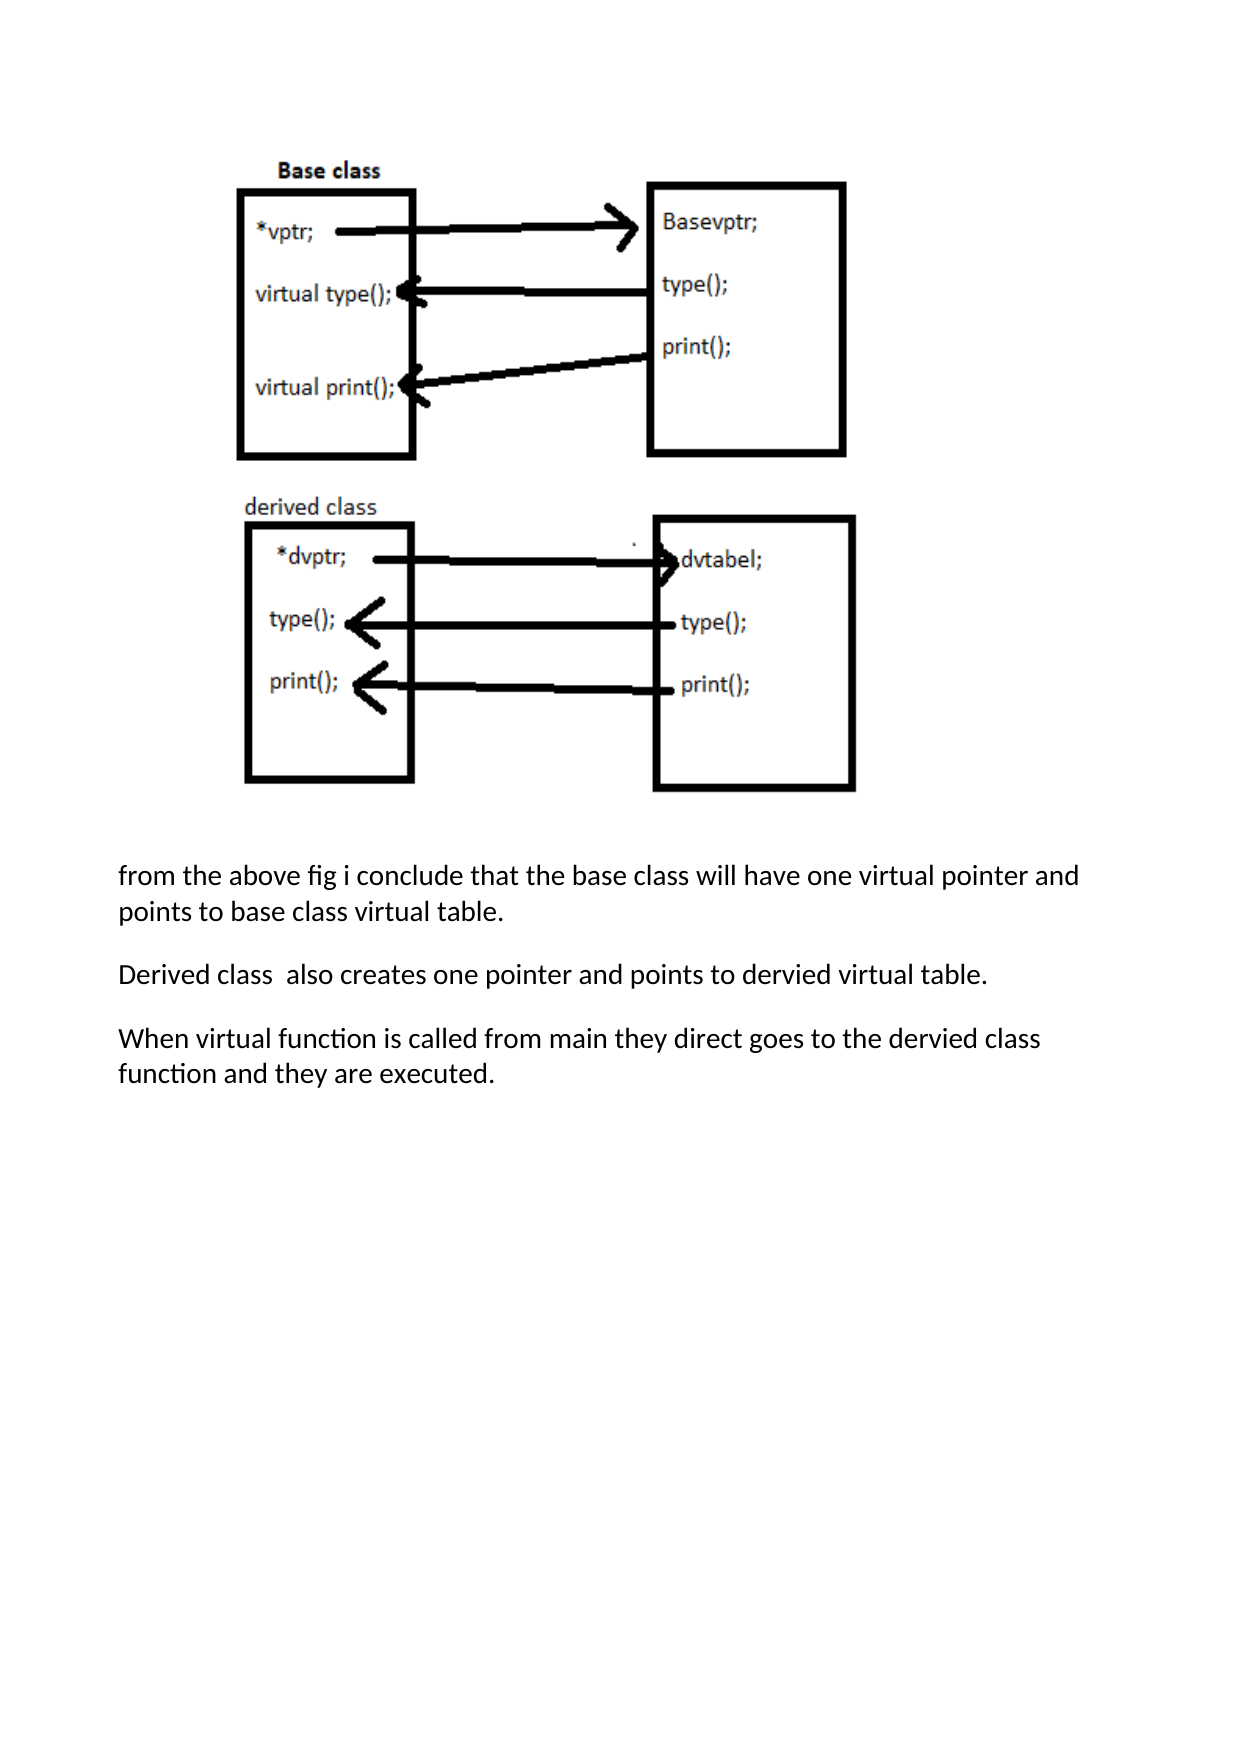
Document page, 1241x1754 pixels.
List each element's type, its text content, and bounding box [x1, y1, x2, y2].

text from the above fig i conclude that the base class will have one virtual pointer and points to base class virtual table. [118, 857, 1122, 928]
text Derived class also creates one pointer and points to dervied virtual table. [118, 956, 1122, 992]
text When virtual function is called from main they direct goes to the dervied class function and they are executed. [118, 1020, 1122, 1091]
